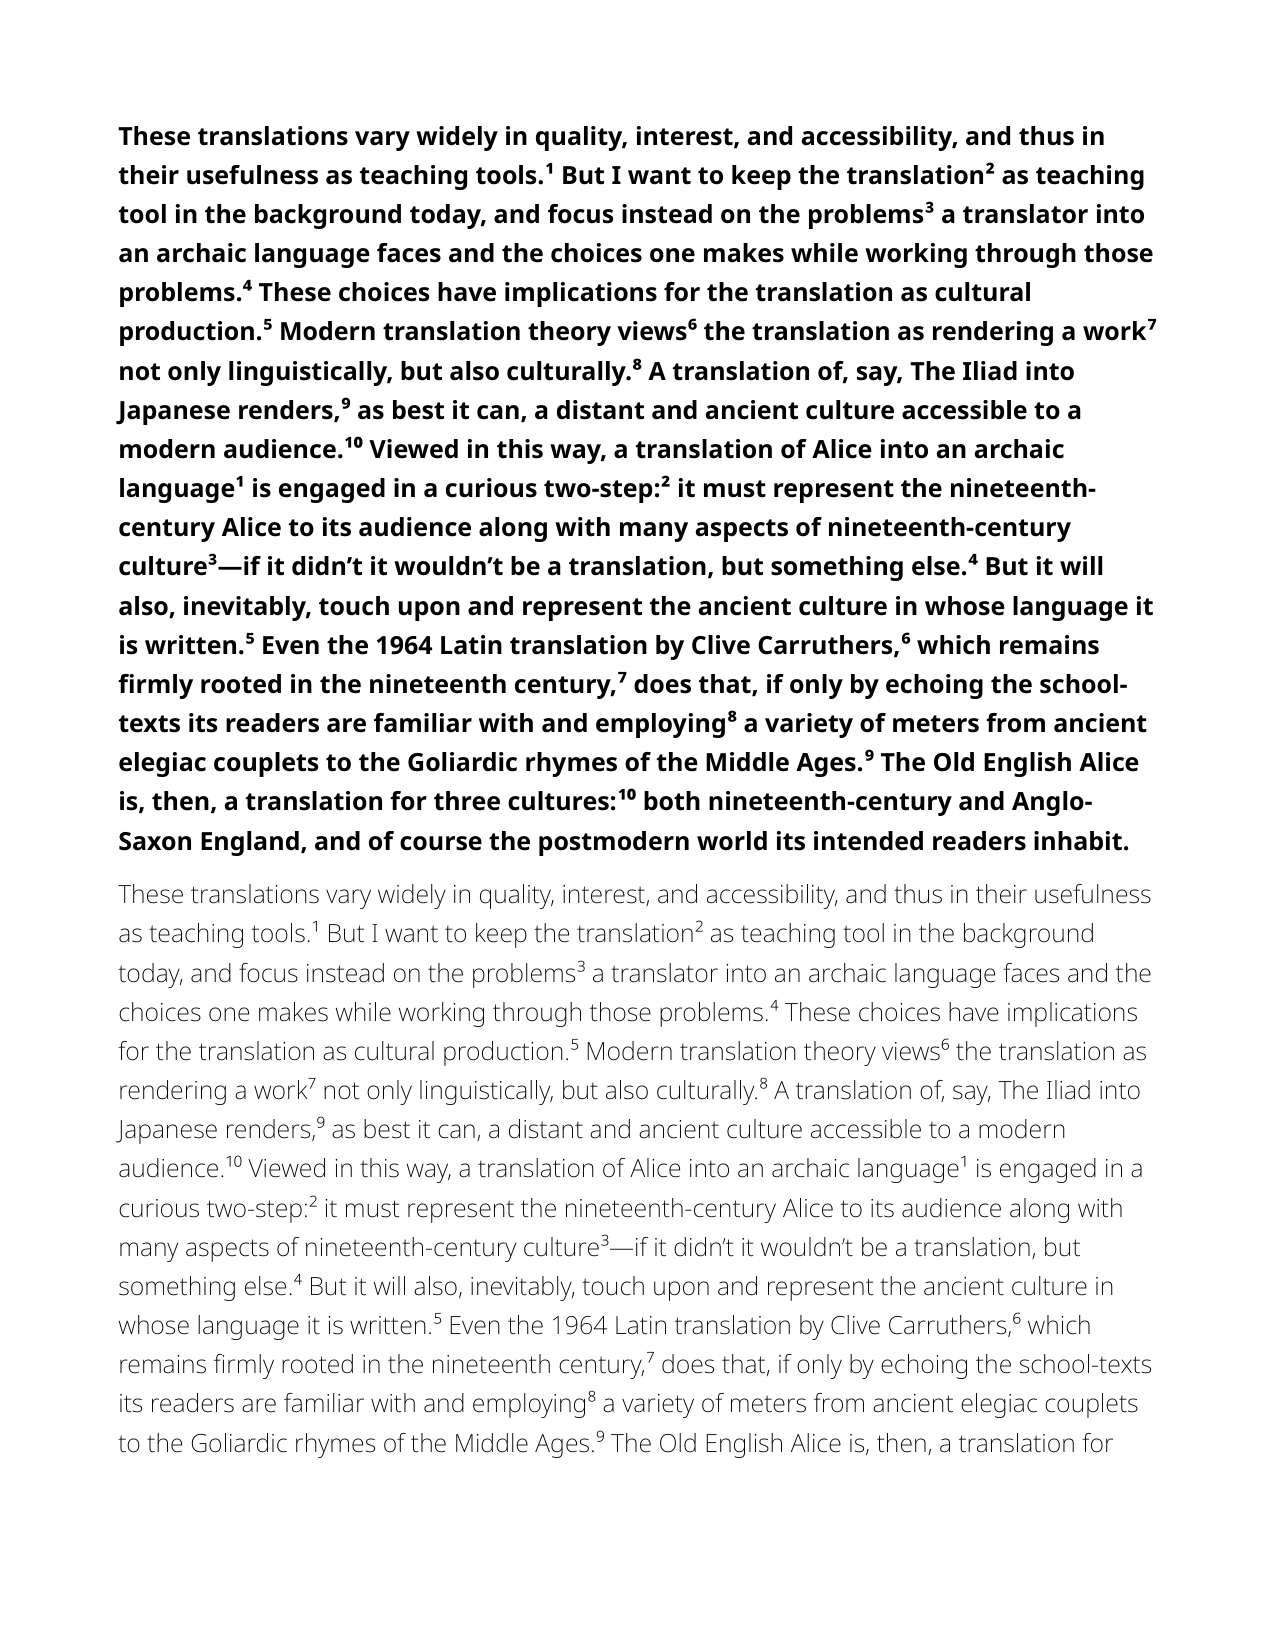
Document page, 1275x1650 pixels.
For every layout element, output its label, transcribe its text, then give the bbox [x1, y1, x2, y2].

text These translations vary widely in quality, interest, and accessibility, and thus in their usefulness as teaching tools.1 But I want to keep the translation2 as teaching tool in the background today, and focus instead on the problems3 a translator into an archaic language faces and the choices one makes while working through those problems.4 These choices have implications for the translation as cultural production.5 Modern translation theory views6 the translation as rendering a work7 not only linguistically, but also culturally.8 A translation of, say, The Iliad into Japanese renders,9 as best it can, a distant and ancient culture accessible to a modern audience.10 Viewed in this way, a translation of Alice into an archaic language1 is engaged in a curious two-step:2 it must represent the nineteenth-century Alice to its audience along with many aspects of nineteenth-century culture3—if it didn’t it wouldn’t be a translation, but something else.4 But it will also, inevitably, touch upon and represent the ancient culture in whose language it is written.5 Even the 1964 Latin translation by Clive Carruthers,6 which remains firmly rooted in the nineteenth century,7 does that, if only by echoing the school-texts its readers are familiar with and employing8 a variety of meters from ancient elegiac couplets to the Goliardic rhymes of the Middle Ages.9 The Old English Alice is, then, a translation for [118, 877, 1157, 1459]
text These translations vary widely in quality, interest, and accessibility, and thus in their usefulness as teaching tools.1 But I want to keep the translation2 as teaching tool in the background today, and focus instead on the problems3 a translator into an archaic language faces and the choices one makes while working through those problems.4 These choices have implications for the translation as cultural production.5 Modern translation theory views6 the translation as rendering a work7 not only linguistically, but also culturally.8 A translation of, say, The Iliad into Japanese renders,9 as best it can, a distant and ancient culture accessible to a modern audience.10 Viewed in this way, a translation of Alice into an archaic language1 is engaged in a curious two-step:2 it must represent the nineteenth-century Alice to its audience along with many aspects of nineteenth-century culture3—if it didn’t it wouldn’t be a translation, but something else.4 But it will also, inevitably, touch upon and represent the ancient culture in whose language it is written.5 Even the 1964 Latin translation by Clive Carruthers,6 which remains firmly rooted in the nineteenth century,7 does that, if only by echoing the school-texts its readers are familiar with and employing8 a variety of meters from ancient elegiac couplets to the Goliardic rhymes of the Middle Ages.9 The Old English Alice is, then, a translation for three cultures:10 both nineteenth-century and Anglo-Saxon England, and of course the postmodern world its intended readers inhabit. [118, 118, 1157, 857]
